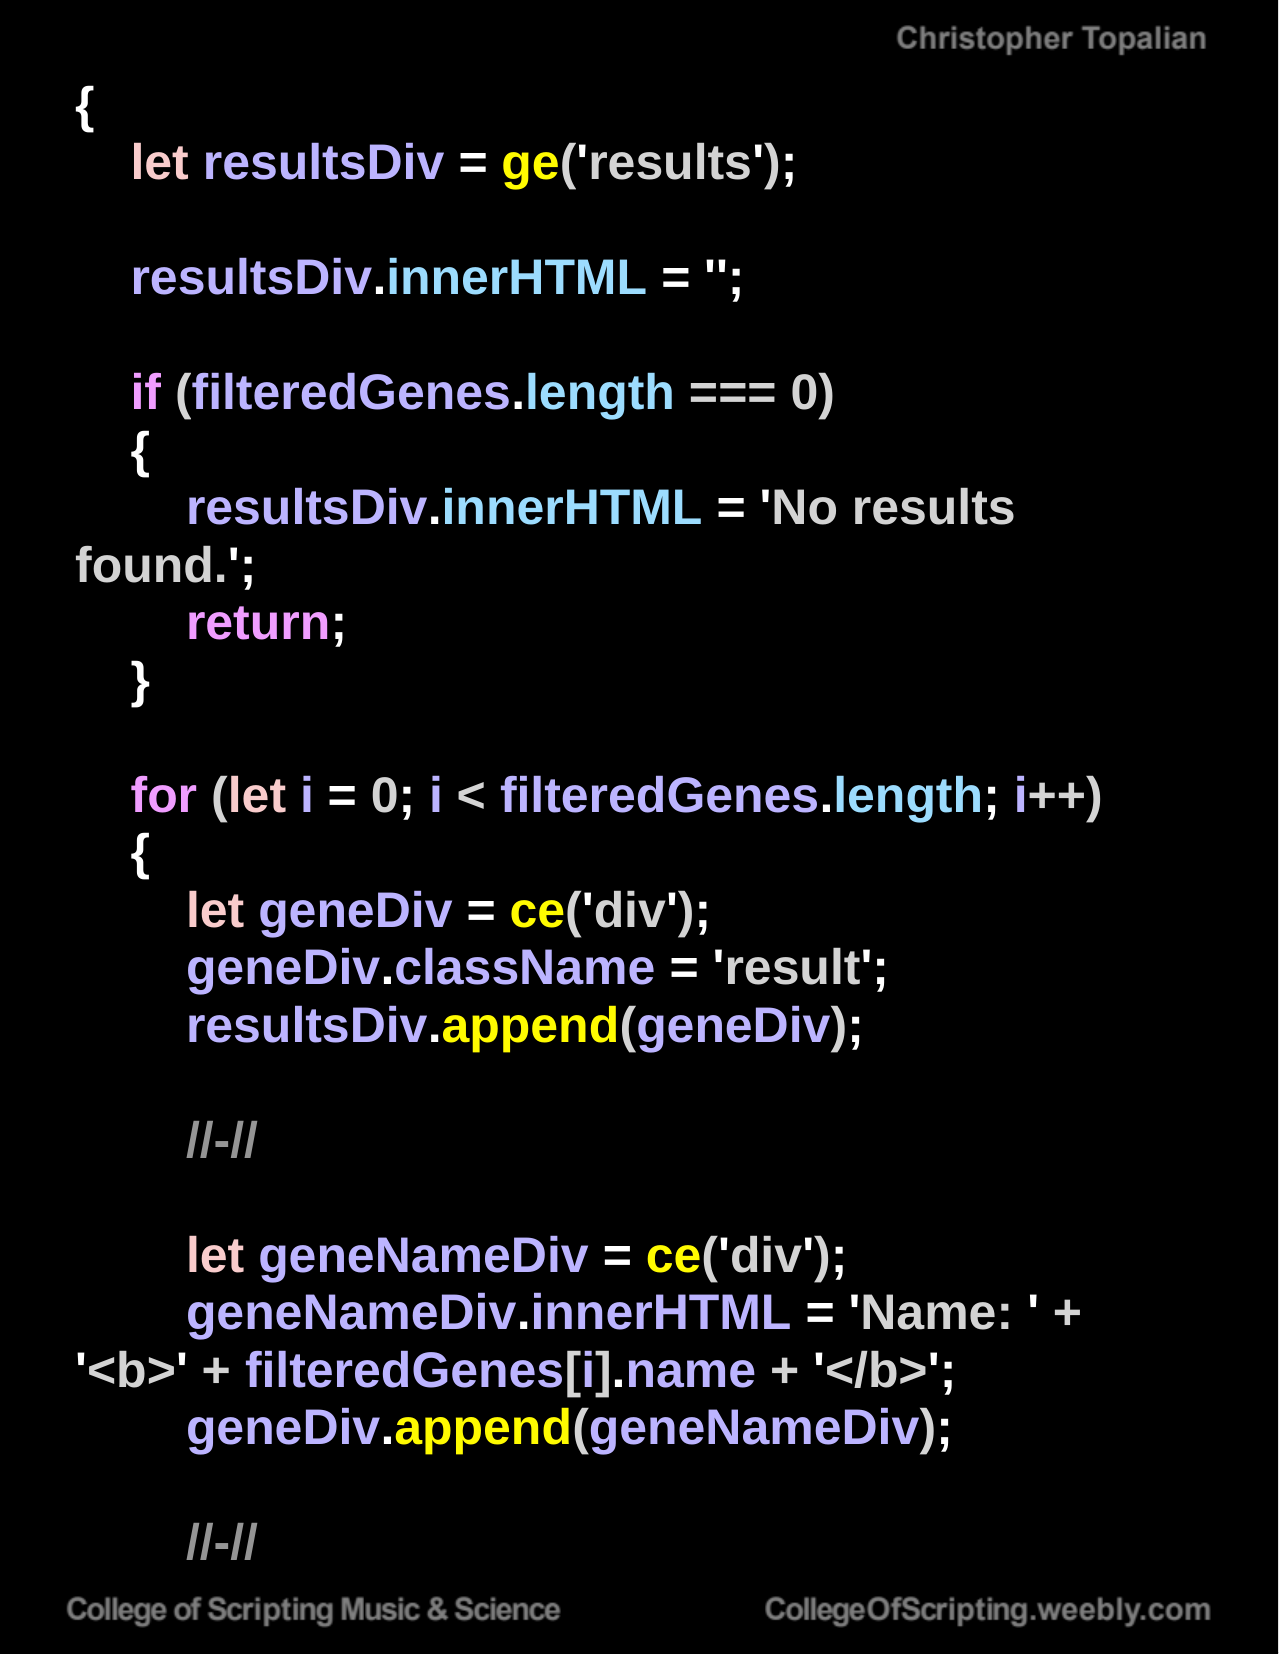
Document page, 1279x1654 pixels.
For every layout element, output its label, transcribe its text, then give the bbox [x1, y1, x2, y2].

text geneDiv.append(geneNameDiv); [75, 1397, 1203, 1455]
text resultsDiv.innerHTML = 'No results found.'; [75, 477, 1203, 592]
text geneDiv.className = 'result'; [75, 937, 1203, 995]
text resultsDiv.innerHTML = ''; [75, 247, 1203, 305]
text return; [75, 592, 1203, 650]
text } [75, 650, 1203, 707]
text //-// [75, 1110, 1203, 1167]
text resultsDiv.append(geneDiv); [75, 995, 1203, 1052]
text { [75, 822, 1203, 880]
text let resultsDiv = ge('results'); [75, 132, 1203, 190]
text { [75, 75, 1203, 132]
text //-// [75, 1512, 1203, 1570]
text geneNameDiv.innerHTML = 'Name: ' + '<b>' + filteredGenes[i].name + '</b>'; [75, 1282, 1203, 1397]
text if (filteredGenes.length === 0) [75, 362, 1203, 420]
text { [75, 420, 1203, 477]
text let geneDiv = ce('div'); [75, 880, 1203, 937]
text for (let i = 0; i < filteredGenes.length; i++) [75, 765, 1203, 822]
text let geneNameDiv = ce('div'); [75, 1225, 1203, 1282]
